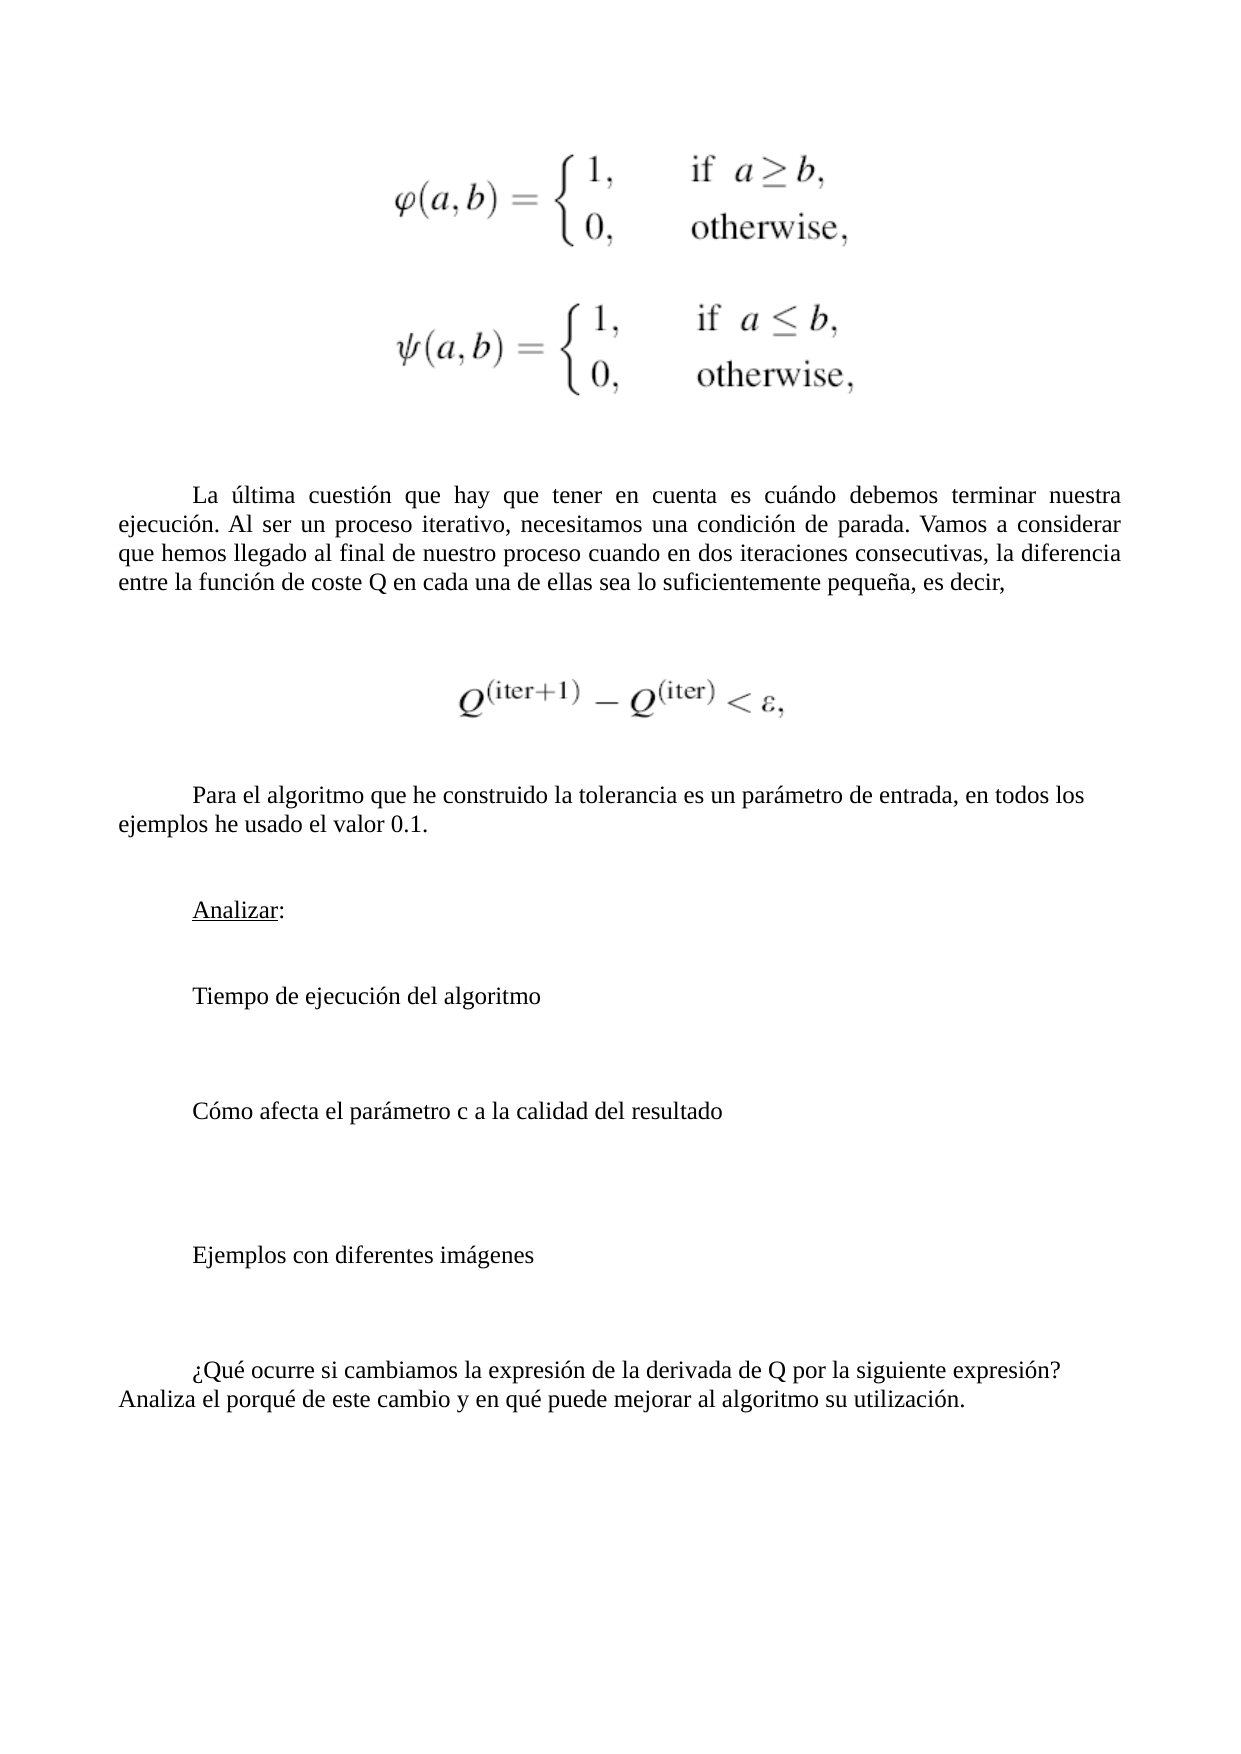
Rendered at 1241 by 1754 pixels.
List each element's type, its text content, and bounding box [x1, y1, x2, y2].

text Cómo afecta el parámetro c a la calidad del resultado [118, 1096, 1122, 1125]
text La última cuestión que hay que tener en cuenta es cuándo debemos terminar nuestra ejecución. Al ser un proceso iterativo, necesitamos una condición de parada. Vamos a considerar que hemos llegado al final de nuestro proceso cuando en dos iteraciones consecutivas, la diferencia entre la función de coste Q en cada una de ellas sea lo suficientemente pequeña, es decir, [118, 480, 1122, 595]
text Para el algoritmo que he construido la tolerancia es un parámetro de entrada, en todos los ejemplos he usado el valor 0.1. [118, 780, 1122, 837]
text ¿Qué ocurre si cambiamos la expresión de la derivada de Q por la siguiente expresión? Analiza el porqué de este cambio y en qué puede mejorar al algoritmo su utilización. [118, 1355, 1122, 1412]
text Tiempo de ejecución del algoritmo [118, 981, 1122, 1010]
text Analizar: [118, 895, 1122, 924]
text Ejemplos con diferentes imágenes [118, 1240, 1122, 1269]
